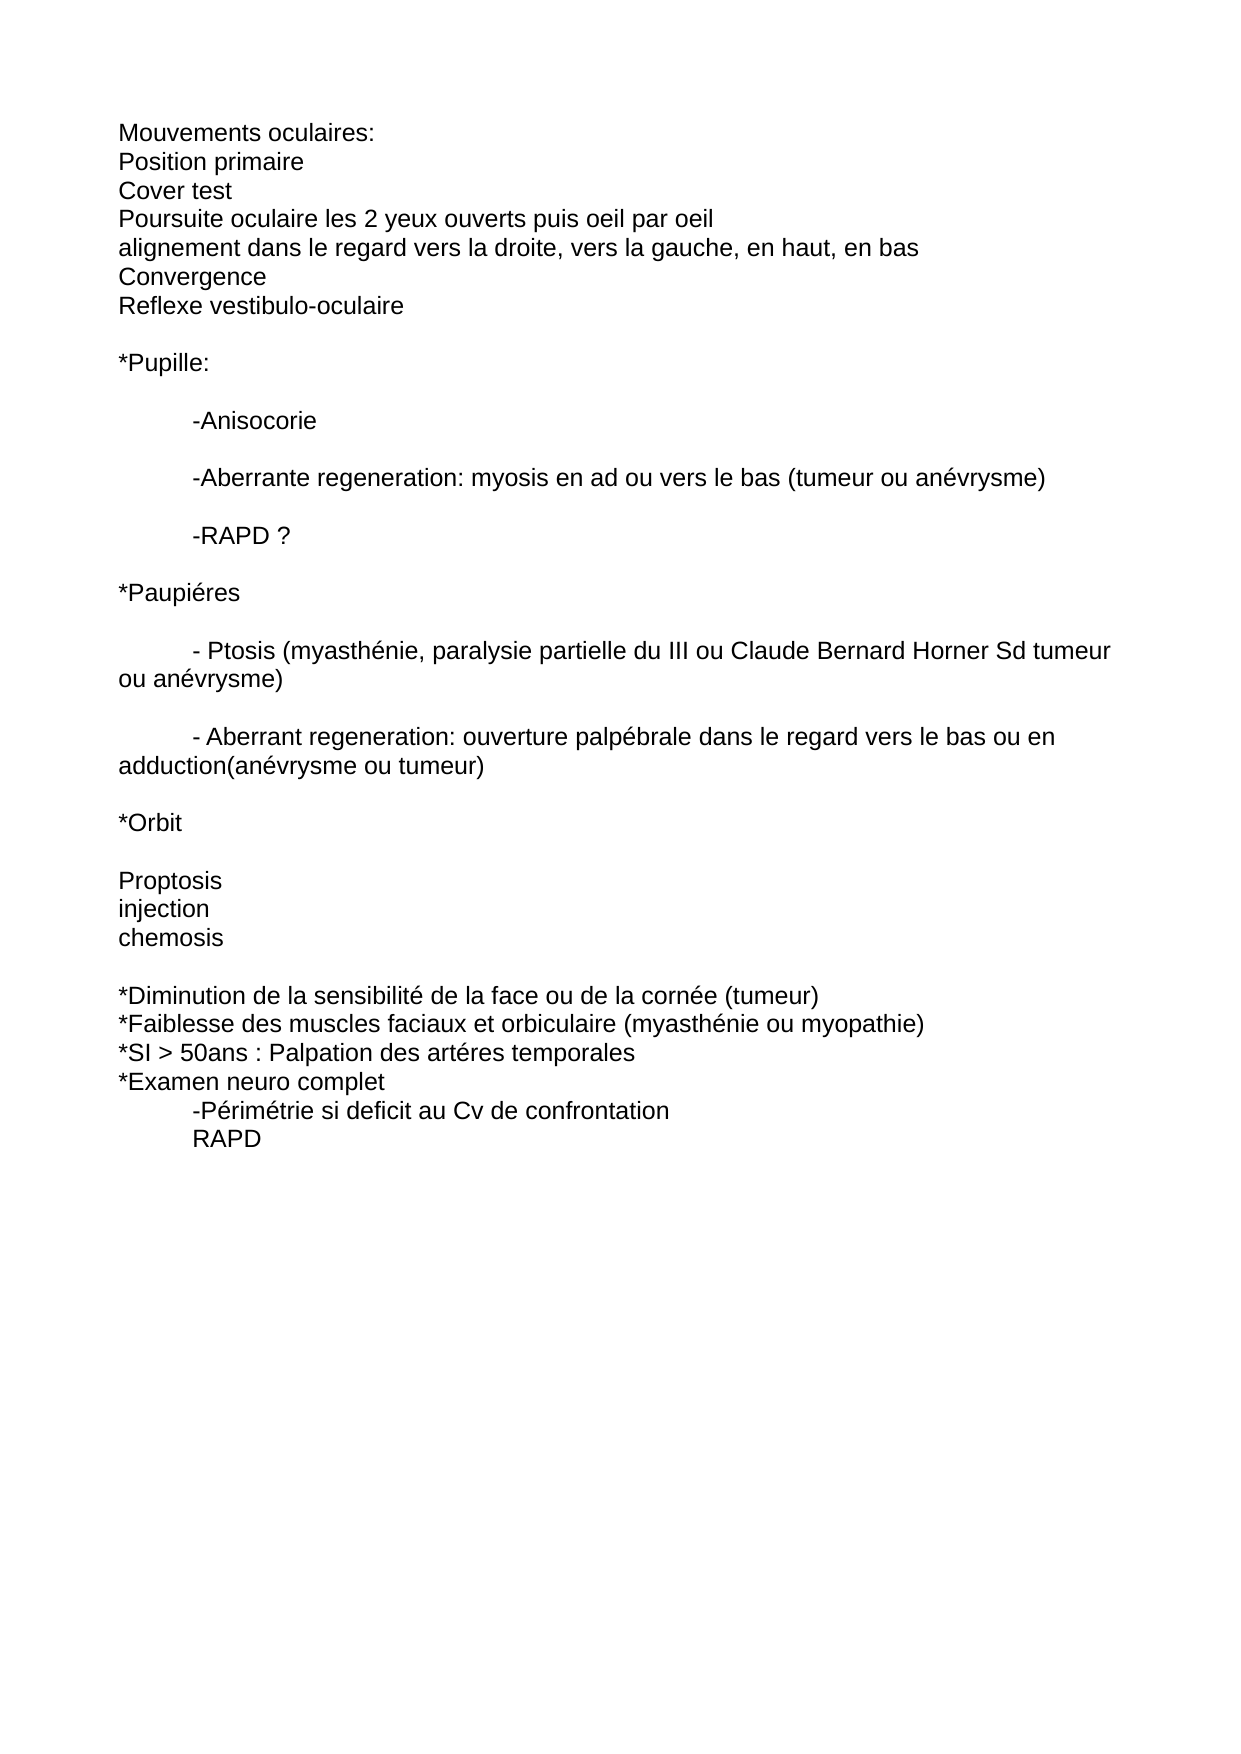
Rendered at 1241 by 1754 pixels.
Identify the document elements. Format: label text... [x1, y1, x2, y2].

text - Aberrant regeneration: ouverture palpébrale dans le regard vers le bas ou en adduction(anévrysme ou tumeur) [118, 722, 1122, 779]
text *Examen neuro complet [118, 1067, 1122, 1096]
text Cover test [118, 176, 1122, 204]
text - Ptosis (myasthénie, paralysie partielle du III ou Claude Bernard Horner Sd tumeur ou anévrysme) [118, 636, 1122, 693]
text *Faiblesse des muscles faciaux et orbiculaire (myasthénie ou myopathie) [118, 1009, 1122, 1038]
text Convergence [118, 262, 1122, 291]
text Mouvements oculaires: [118, 118, 1122, 147]
text RAPD [118, 1124, 1122, 1153]
text Proptosis [118, 866, 1122, 894]
text -Aberrante regeneration: myosis en ad ou vers le bas (tumeur ou anévrysme) [118, 463, 1122, 492]
text -Anisocorie [118, 406, 1122, 434]
text chemosis [118, 923, 1122, 952]
text *SI > 50ans : Palpation des artéres temporales [118, 1038, 1122, 1067]
text *Diminution de la sensibilité de la face ou de la cornée (tumeur) [118, 981, 1122, 1009]
text -Périmétrie si deficit au Cv de confrontation [118, 1096, 1122, 1124]
text *Orbit [118, 808, 1122, 837]
text *Paupiéres [118, 578, 1122, 607]
text Poursuite oculaire les 2 yeux ouverts puis oeil par oeil [118, 204, 1122, 233]
text *Pupille: [118, 348, 1122, 377]
text Position primaire [118, 147, 1122, 176]
text Reflexe vestibulo-oculaire [118, 291, 1122, 319]
text -RAPD ? [118, 521, 1122, 549]
text injection [118, 894, 1122, 923]
text alignement dans le regard vers la droite, vers la gauche, en haut, en bas [118, 233, 1122, 262]
